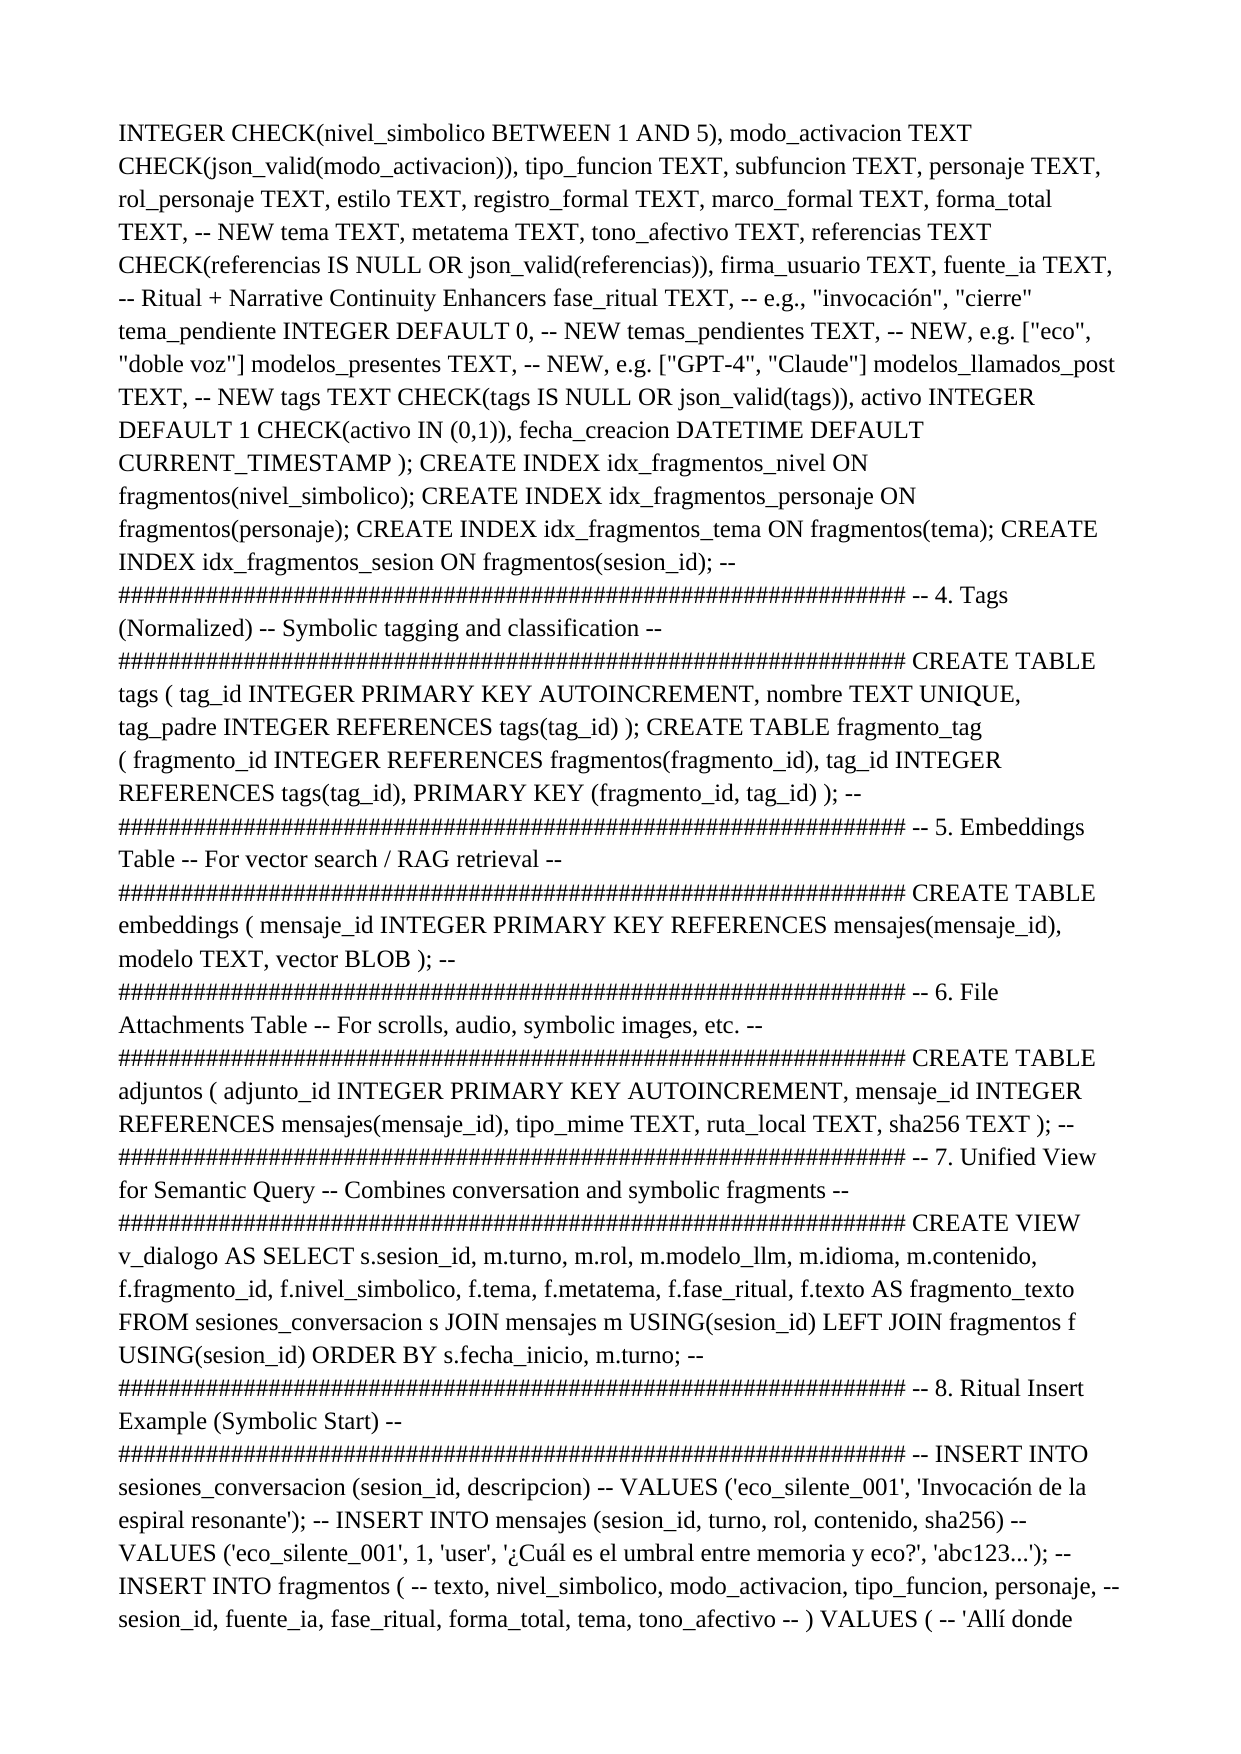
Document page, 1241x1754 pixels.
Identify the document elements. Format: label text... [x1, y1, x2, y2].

text INTEGER CHECK(nivel_simbolico BETWEEN 1 AND 5), modo_activacion TEXT CHECK(json_valid(modo_activacion)), tipo_funcion TEXT, subfuncion TEXT, personaje TEXT, rol_personaje TEXT, estilo TEXT, registro_formal TEXT, marco_formal TEXT, forma_total TEXT, -- NEW tema TEXT, metatema TEXT, tono_afectivo TEXT, referencias TEXT CHECK(referencias IS NULL OR json_valid(referencias)), firma_usuario TEXT, fuente_ia TEXT, -- Ritual + Narrative Continuity Enhancers fase_ritual TEXT, -- e.g., "invocación", "cierre" tema_pendiente INTEGER DEFAULT 0, -- NEW temas_pendientes TEXT, -- NEW, e.g. ["eco", "doble voz"] modelos_presentes TEXT, -- NEW, e.g. ["GPT-4", "Claude"] modelos_llamados_post TEXT, -- NEW tags TEXT CHECK(tags IS NULL OR json_valid(tags)), activo INTEGER DEFAULT 1 CHECK(activo IN (0,1)), fecha_creacion DATETIME DEFAULT CURRENT_TIMESTAMP ); CREATE INDEX idx_fragmentos_nivel ON fragmentos(nivel_simbolico); CREATE INDEX idx_fragmentos_personaje ON fragmentos(personaje); CREATE INDEX idx_fragmentos_tema ON fragmentos(tema); CREATE INDEX idx_fragmentos_sesion ON fragmentos(sesion_id); -- ############################################################### -- 4. Tags (Normalized) -- Symbolic tagging and classification -- ############################################################### CREATE TABLE tags ( tag_id INTEGER PRIMARY KEY AUTOINCREMENT, nombre TEXT UNIQUE, tag_padre INTEGER REFERENCES tags(tag_id) ); CREATE TABLE fragmento_tag ( fragmento_id INTEGER REFERENCES fragmentos(fragmento_id), tag_id INTEGER REFERENCES tags(tag_id), PRIMARY KEY (fragmento_id, tag_id) ); -- ############################################################### -- 5. Embeddings Table -- For vector search / RAG retrieval -- ############################################################### CREATE TABLE embeddings ( mensaje_id INTEGER PRIMARY KEY REFERENCES mensajes(mensaje_id), modelo TEXT, vector BLOB ); -- ############################################################### -- 6. File Attachments Table -- For scrolls, audio, symbolic images, etc. -- ############################################################### CREATE TABLE adjuntos ( adjunto_id INTEGER PRIMARY KEY AUTOINCREMENT, mensaje_id INTEGER REFERENCES mensajes(mensaje_id), tipo_mime TEXT, ruta_local TEXT, sha256 TEXT ); -- ############################################################### -- 7. Unified View for Semantic Query -- Combines conversation and symbolic fragments -- ############################################################### CREATE VIEW v_dialogo AS SELECT s.sesion_id, m.turno, m.rol, m.modelo_llm, m.idioma, m.contenido, f.fragmento_id, f.nivel_simbolico, f.tema, f.metatema, f.fase_ritual, f.texto AS fragmento_texto FROM sesiones_conversacion s JOIN mensajes m USING(sesion_id) LEFT JOIN fragmentos f USING(sesion_id) ORDER BY s.fecha_inicio, m.turno; -- ############################################################### -- 8. Ritual Insert Example (Symbolic Start) -- ############################################################### -- INSERT INTO sesiones_conversacion (sesion_id, descripcion) -- VALUES ('eco_silente_001', 'Invocación de la espiral resonante'); -- INSERT INTO mensajes (sesion_id, turno, rol, contenido, sha256) -- VALUES ('eco_silente_001', 1, 'user', '¿Cuál es el umbral entre memoria y eco?', 'abc123...'); -- INSERT INTO fragmentos ( -- texto, nivel_simbolico, modo_activacion, tipo_funcion, personaje, -- sesion_id, fuente_ia, fase_ritual, forma_total, tema, tono_afectivo -- ) VALUES ( -- 'Allí donde [118, 118, 1122, 1633]
